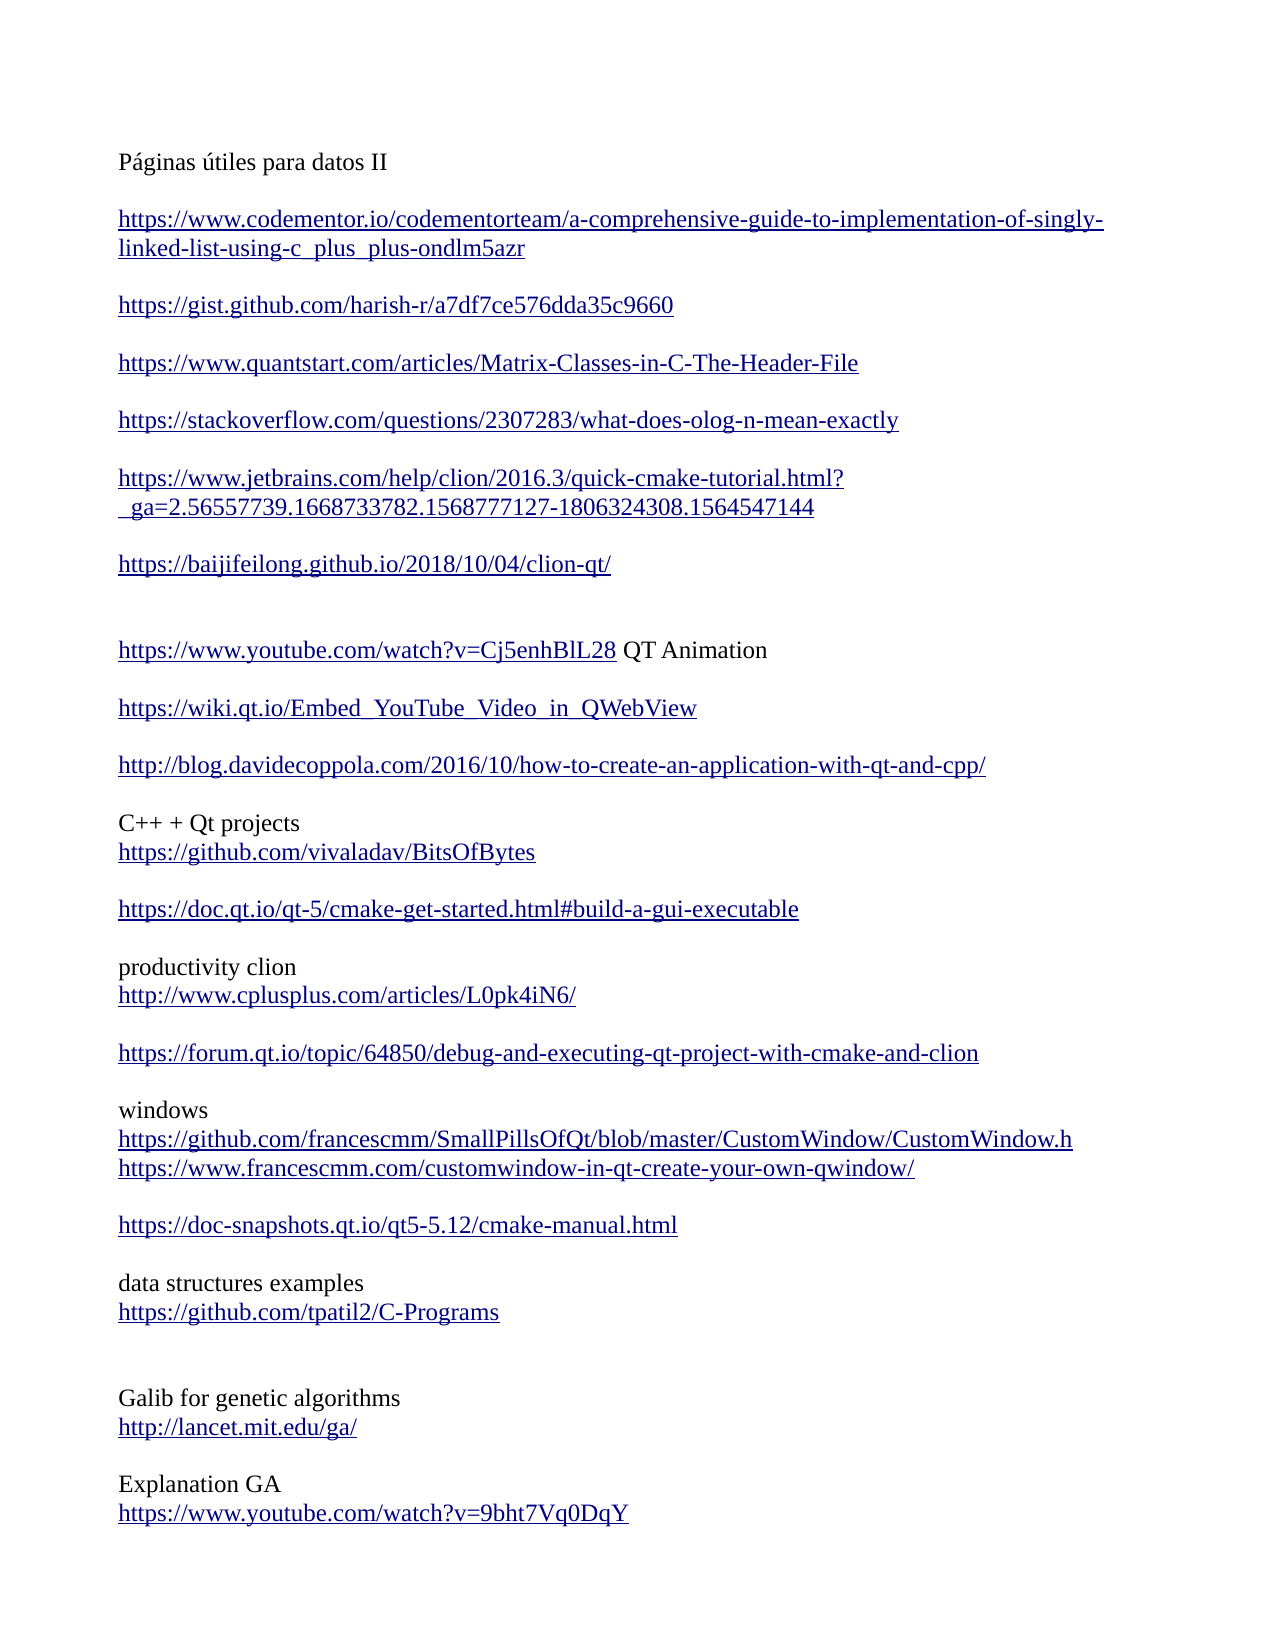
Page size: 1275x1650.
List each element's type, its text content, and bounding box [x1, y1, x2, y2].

text https://www.francescmm.com/customwindow-in-qt-create-your-own-qwindow/ [118, 1153, 1157, 1182]
text https://www.codementor.io/codementorteam/a-comprehensive-guide-to-implementation-of-singly-linked-list-using-c_plus_plus-ondlm5azr [118, 204, 1157, 262]
text https://doc-snapshots.qt.io/qt5-5.12/cmake-manual.html [118, 1211, 1157, 1239]
text Galib for genetic algorithms [118, 1383, 1157, 1412]
text https://github.com/tpatil2/C-Programs [118, 1297, 1157, 1326]
text https://www.youtube.com/watch?v=Cj5enhBlL28 QT Animation [118, 636, 1157, 664]
text https://doc.qt.io/qt-5/cmake-get-started.html#build-a-gui-executable [118, 894, 1157, 923]
text https://www.youtube.com/watch?v=9bht7Vq0DqY [118, 1498, 1157, 1527]
text C++ + Qt projects [118, 808, 1157, 837]
text https://baijifeilong.github.io/2018/10/04/clion-qt/ [118, 549, 1157, 578]
text http://lancet.mit.edu/ga/ [118, 1412, 1157, 1441]
text productivity clion [118, 952, 1157, 981]
text windows [118, 1096, 1157, 1124]
text https://wiki.qt.io/Embed_YouTube_Video_in_QWebView [118, 693, 1157, 722]
text https://github.com/vivaladav/BitsOfBytes [118, 837, 1157, 866]
text Páginas útiles para datos II [118, 147, 1157, 176]
text data structures examples [118, 1268, 1157, 1297]
text https://gist.github.com/harish-r/a7df7ce576dda35c9660 [118, 291, 1157, 319]
text https://forum.qt.io/topic/64850/debug-and-executing-qt-project-with-cmake-and-clion [118, 1038, 1157, 1067]
text https://www.jetbrains.com/help/clion/2016.3/quick-cmake-tutorial.html?_ga=2.56557739.1668733782.1568777127-1806324308.1564547144 [118, 463, 1157, 521]
text https://github.com/francescmm/SmallPillsOfQt/blob/master/CustomWindow/CustomWindow.h [118, 1124, 1157, 1153]
text http://www.cplusplus.com/articles/L0pk4iN6/ [118, 981, 1157, 1009]
text Explanation GA [118, 1469, 1157, 1498]
text https://www.quantstart.com/articles/Matrix-Classes-in-C-The-Header-File [118, 348, 1157, 377]
text http://blog.davidecoppola.com/2016/10/how-to-create-an-application-with-qt-and-cpp/ [118, 751, 1157, 779]
text https://stackoverflow.com/questions/2307283/what-does-olog-n-mean-exactly [118, 406, 1157, 434]
